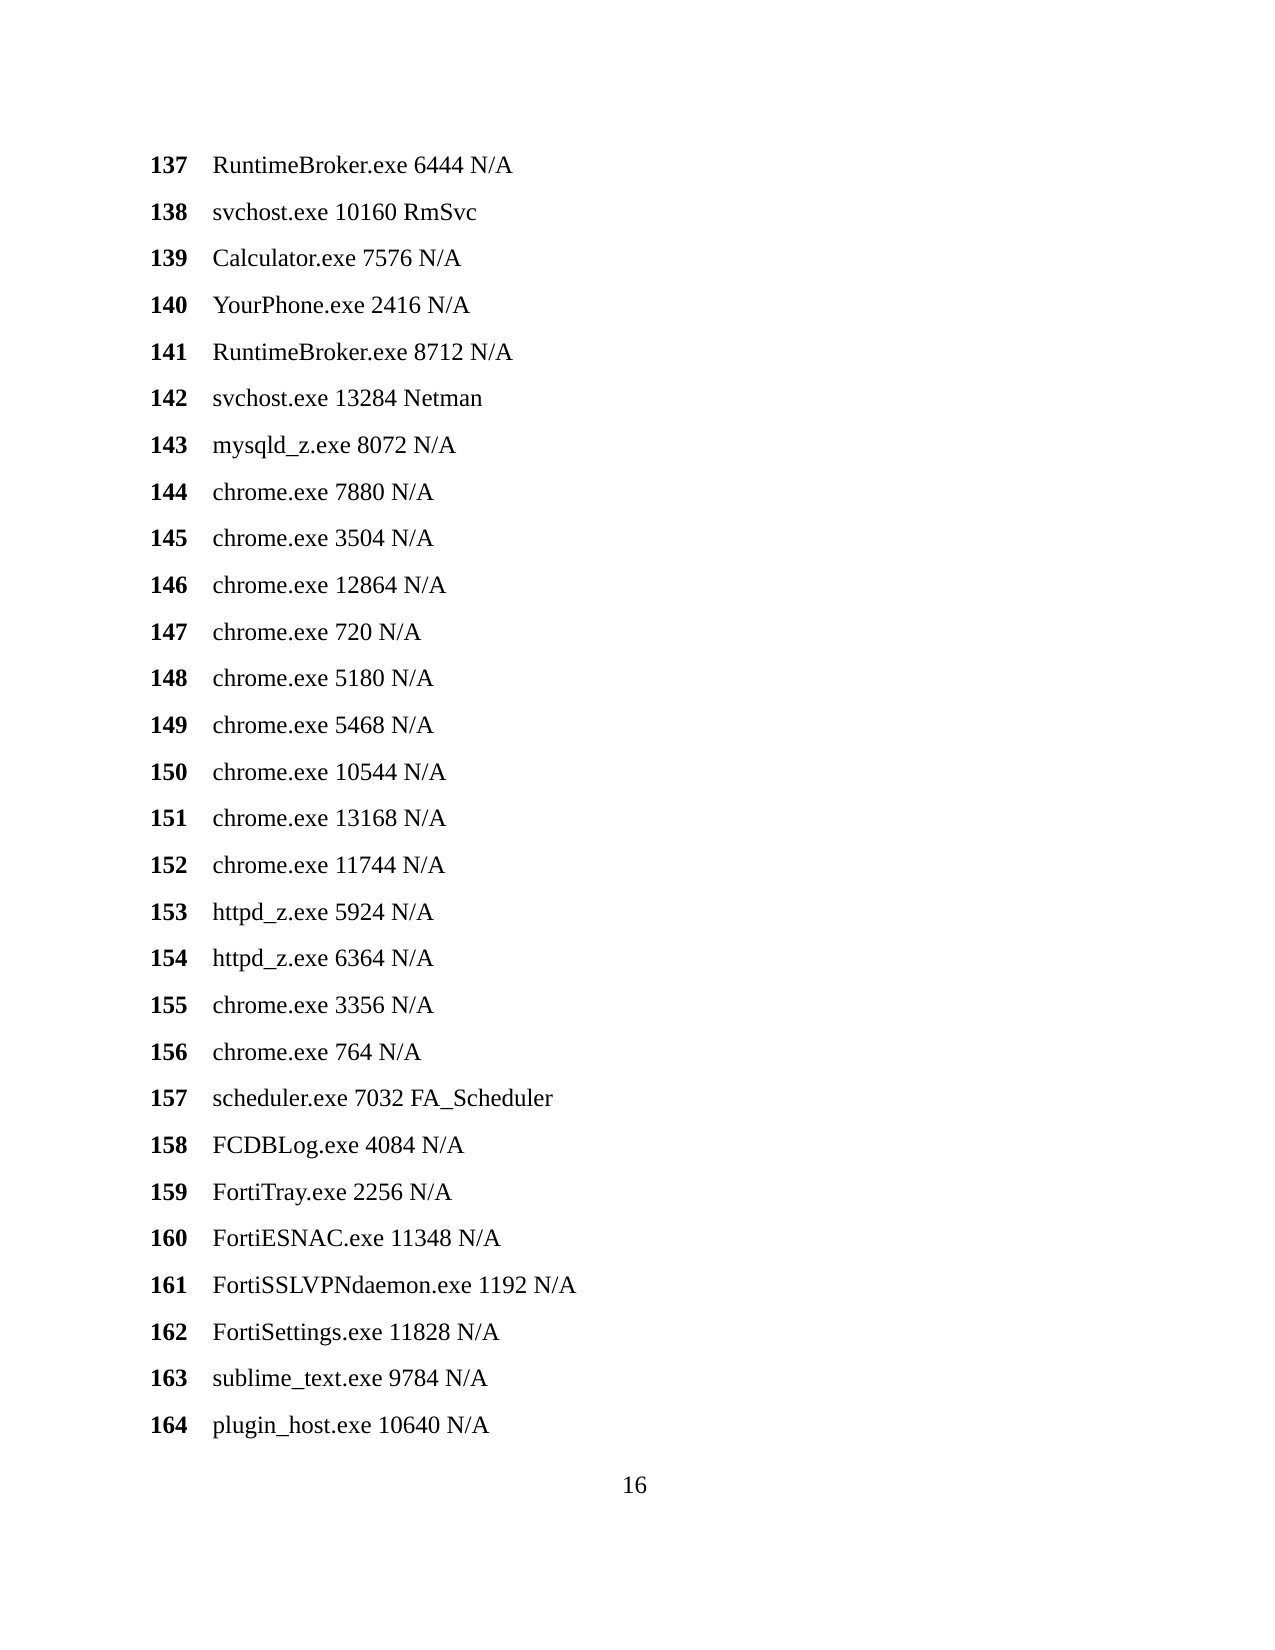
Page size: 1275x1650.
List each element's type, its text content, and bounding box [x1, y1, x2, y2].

text 160 FortiESNAC.exe 11348 N/A [150, 1223, 1125, 1252]
text 146 chrome.exe 12864 N/A [150, 570, 1125, 599]
text 152 chrome.exe 11744 N/A [150, 850, 1125, 879]
text 158 FCDBLog.exe 4084 N/A [150, 1130, 1125, 1159]
text 148 chrome.exe 5180 N/A [150, 663, 1125, 692]
text 139 Calculator.exe 7576 N/A [150, 243, 1125, 272]
text 163 sublime_text.exe 9784 N/A [150, 1363, 1125, 1392]
text 162 FortiSettings.exe 11828 N/A [150, 1317, 1125, 1345]
text 154 httpd_z.exe 6364 N/A [150, 943, 1125, 972]
text 141 RuntimeBroker.exe 8712 N/A [150, 337, 1125, 365]
text 147 chrome.exe 720 N/A [150, 617, 1125, 645]
text 151 chrome.exe 13168 N/A [150, 803, 1125, 832]
text 157 scheduler.exe 7032 FA_Scheduler [150, 1083, 1125, 1112]
text 137 RuntimeBroker.exe 6444 N/A [150, 150, 1125, 179]
text 153 httpd_z.exe 5924 N/A [150, 897, 1125, 925]
text 159 FortiTray.exe 2256 N/A [150, 1177, 1125, 1205]
text 145 chrome.exe 3504 N/A [150, 523, 1125, 552]
text 150 chrome.exe 10544 N/A [150, 757, 1125, 785]
text 138 svchost.exe 10160 RmSvc [150, 197, 1125, 225]
text 155 chrome.exe 3356 N/A [150, 990, 1125, 1019]
text 143 mysqld_z.exe 8072 N/A [150, 430, 1125, 459]
text 164 plugin_host.exe 10640 N/A [150, 1410, 1125, 1439]
text 149 chrome.exe 5468 N/A [150, 710, 1125, 739]
text 156 chrome.exe 764 N/A [150, 1037, 1125, 1065]
text 144 chrome.exe 7880 N/A [150, 477, 1125, 505]
text 161 FortiSSLVPNdaemon.exe 1192 N/A [150, 1270, 1125, 1299]
text 142 svchost.exe 13284 Netman [150, 383, 1125, 412]
text 140 YourPhone.exe 2416 N/A [150, 290, 1125, 319]
